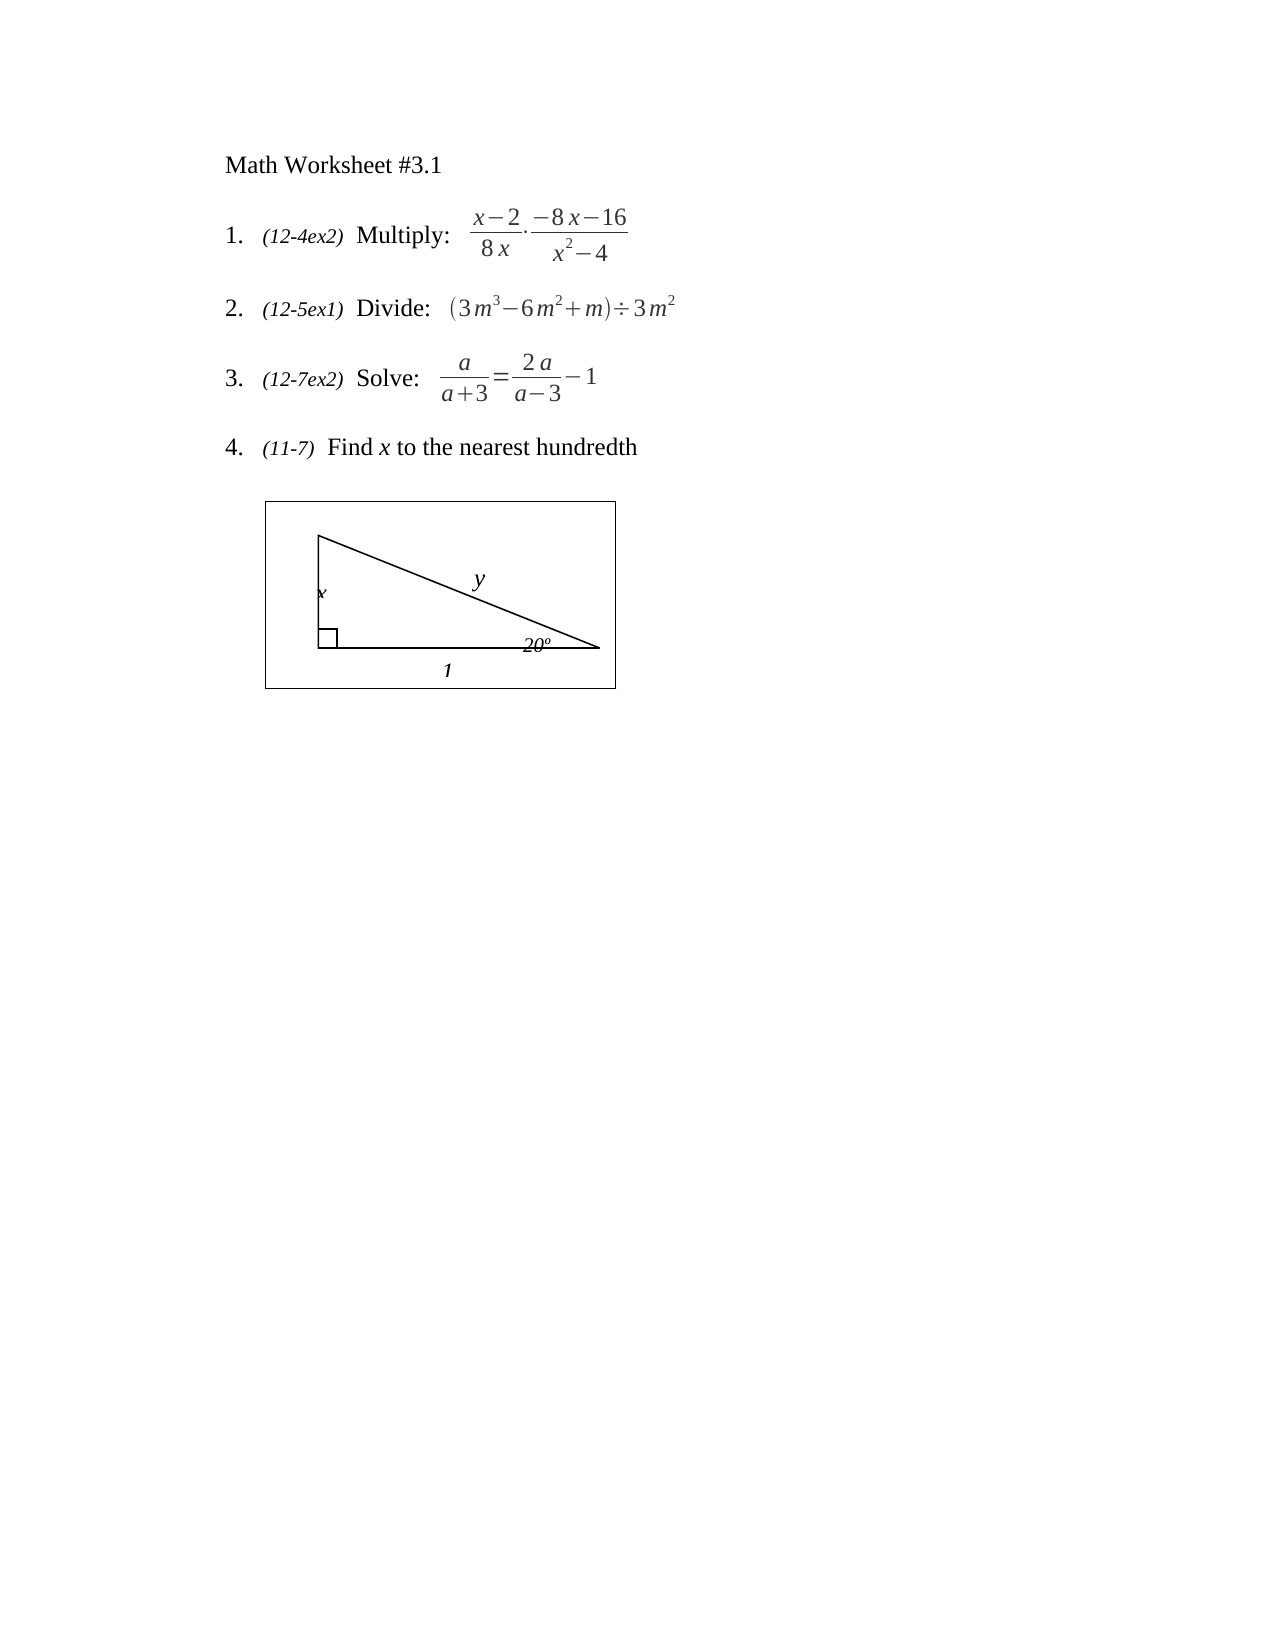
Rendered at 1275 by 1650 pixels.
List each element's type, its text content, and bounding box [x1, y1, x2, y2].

text 20º [523, 633, 565, 652]
text y [474, 563, 497, 592]
list (12-7ex2) Solve: [225, 348, 1087, 407]
text Math Worksheet #3.1 [225, 150, 1087, 179]
text x [316, 578, 339, 597]
list (11-7) Find x to the nearest hundredth [225, 432, 1087, 461]
list (12-4ex2) Multiply: [225, 204, 1087, 266]
list (12-5ex1) Divide: [225, 291, 1087, 323]
text 10 [441, 657, 464, 676]
